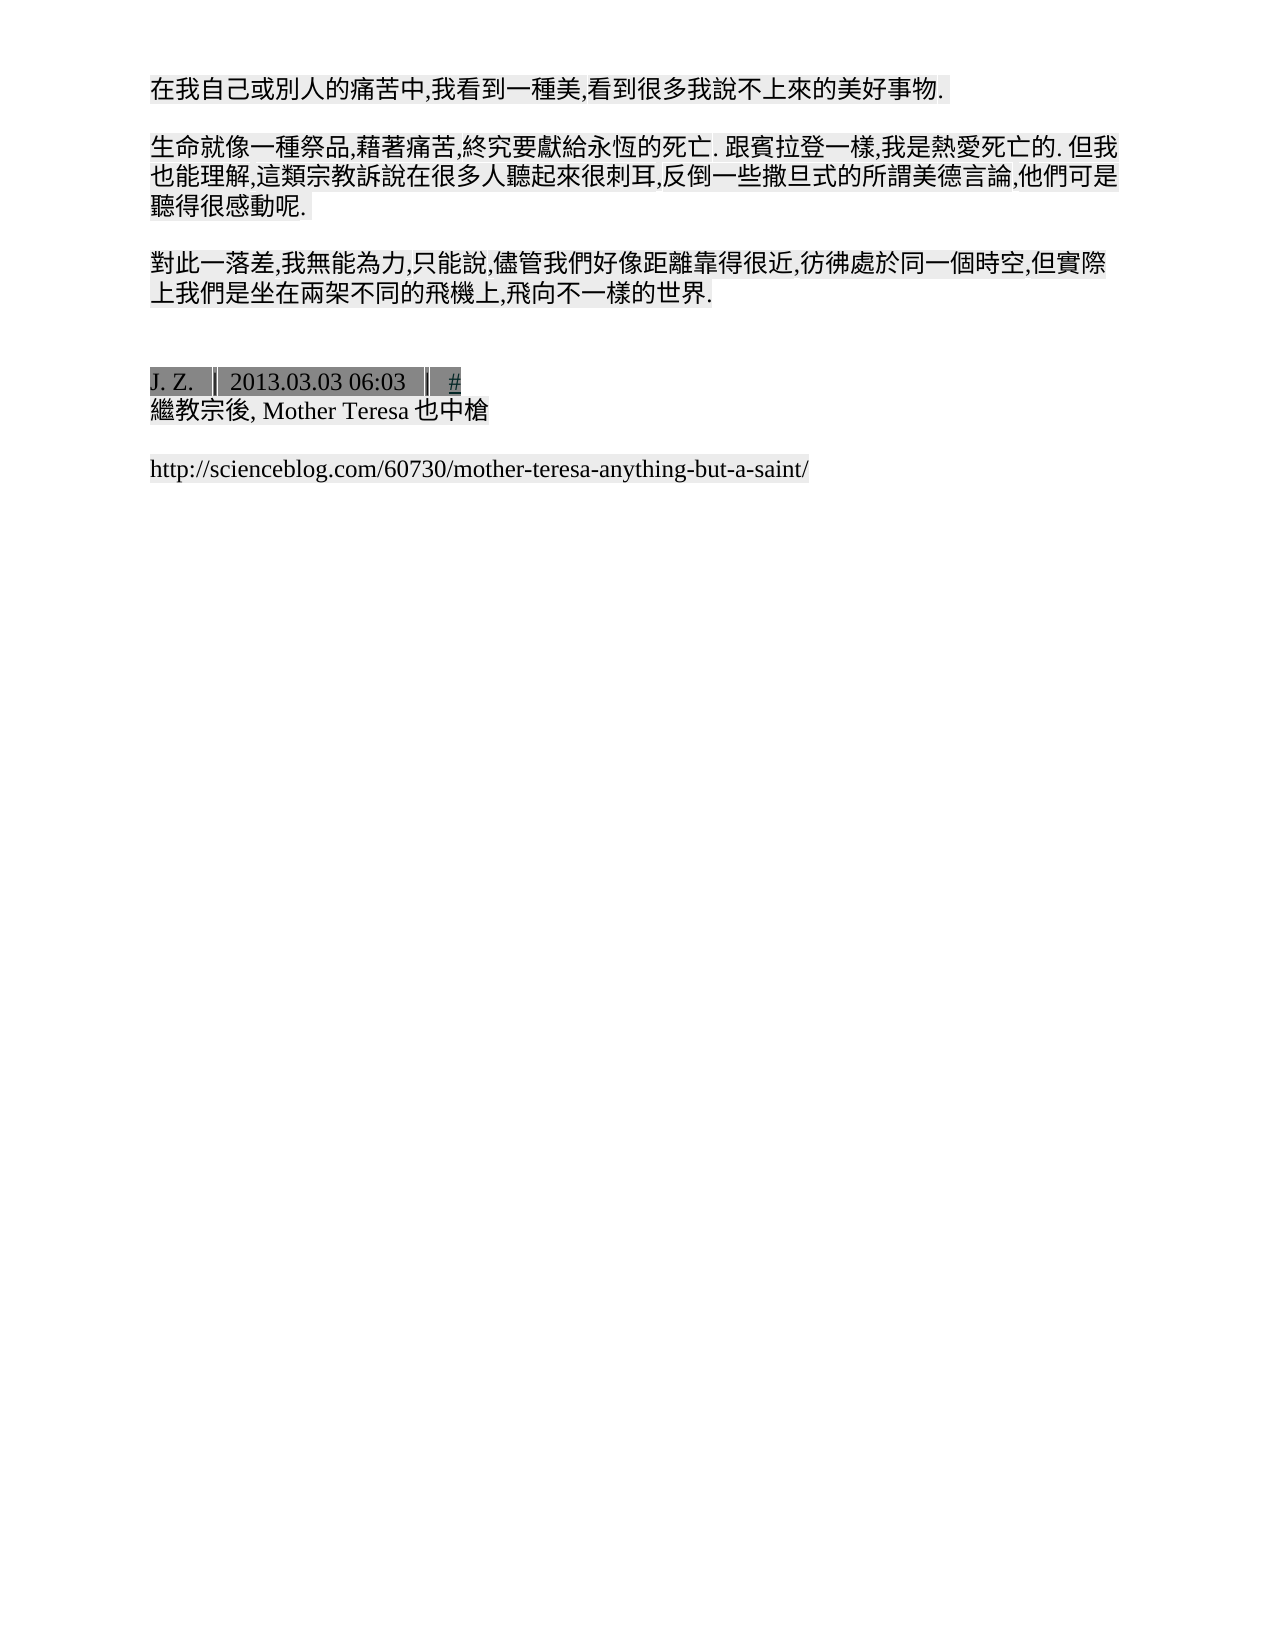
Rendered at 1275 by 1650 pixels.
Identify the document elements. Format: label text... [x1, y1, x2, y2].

text 繼教宗後, Mother Teresa也中槍 http://scienceblog.com/60730/mother-teresa-anything-but-a-saint/ [150, 396, 1125, 483]
text J. Z. | 2013.03.03 06:03 | # [150, 367, 1125, 396]
text 講到宗教,維根斯坦說: 相信者與不信者儘管表面上好像處於同一個時空,但事實上他們卻分別坐在兩架不同的飛機上,將去到不同的目的地. 其實不僅宗教,任何有關美學的東西都一樣,爾之美食,我之毒鴆. 對你來說很美的東西,對我來說很可能醜到爆,反之亦然. 就像你提到的這文章所引用的德蕾莎的話,在我看來非常動人,但是在你或在那些(在我看來相當低智能的)所謂研究者看來卻似乎好像逮到什麼小辮子似的. 在客觀意義上,我沒法斷言我的美感絕對正確,因為美本來就是絕對主觀故無對錯可言. 但如果有人讀到德蕾莎那段話而不覺得感動反倒覺得生氣或覺得很開心,以為逮到聖徒的什麼小辮子,那我可以斷言,我跟他顯然是坐在兩架不同的飛機上,將會去到完全不一樣的目的地. 德蕾莎那段話如下: "There is something beautiful in seeing the poor accept their lot, to suffer it like Christ’s Passion. The world gains much from their suffering." 翻成中文大約就是: "在窮人接受其命運的痛苦掙扎中,有著一種美,宛如耶穌一般的熱情,世界將會在他們的痛苦中獲得重大益處." 我記得西方媒體曾批評賓拉登講的一句話,藉以指控其恐怖魔王的本性. 賓拉登是這麼說的: "我們和美國人的最大差別就在於我們熱愛死亡,而美國人卻擁抱生命." 你不一定要同意賓拉登 "熱愛死亡" 的想法,但你無法否認這就是宗教.我不懂回教,但至少我所理解的基督教就是這樣.聖經顯然反覆教導我們一件事: 放棄世上的生命,唯有如此,方得永生. 無數具有強烈宗教心靈的哲學家例如維根斯坦也是一樣 "熱愛死亡",他說: "唯有死亡使生命獲得意義." 生命是屬人屬肉的,而死亡卻屬於神,一如有限屬於人,無限卻屬上帝. 我不是要傳教,也不是要勸大家熱愛死亡或接受病痛的摧殘,而是說,你要打擊一個東西,就應打擊其弱點或致命傷,而不是打擊其優點或打擊它最美麗的地方,就好像你若要打擊科學,那就用力去打擊其所謂科學理性的非理性本質,而不是反倒指出其精緻理性的深刻成份,那樣一種打擊不是很智障嗎? 同樣地,我們要打擊一種宗教或一個教徒,當然是打擊其缺乏宗教性之處,而不是打擊其宗教意識之深沉. 那不像打擊,反倒像一種恭維了. 這樣一種打擊,只能說打擊者的IQ令人感到驚訝,他究竟是在表揚還是在打擊啊? 德蕾莎那段話我深有同感,事實上,要不是有著這樣那樣一些人或動物承受著各式各樣的痛苦,我想我也不會把自己也給送上命運的斷頭台. 最近病得很厲害,恐怕不久於人世.在極度病痛之餘,前些日子寫了一篇很長的文章在這留言版上,像在寫遺書那樣,但因為害怕又招來一些針對個人的指指點點,所以我一寫完貼出後就馬上把它給刪了. 我那刪掉的文章揭露一個心願,但這心願已毀,做不到了;我那文章所要講的,恰恰就是德蕾莎所講的. 我不知道自己對世人能有什麼益處,因此從年輕時就有一個妄想式的心願,我希望此生能做到不使用止痛藥,而且越痛越好,因為我彷彿覺得這世上的疼痛或痛苦有著一定的容量,只要有人多承擔了一分,世上的疼痛或痛苦就少一分. 我不在乎把世上所有疼痛全攬到自己身上. 因此,我是幾乎絕對不用止痛藥的,至少不會主動尋求解除疼痛,一直到最近實在痛到爆,忍耐了幾個月,忍不住了,於是四處尋求止痛解藥. 這讓我感到一種可悲與挫折感,生命這麼微小,疼痛或痛苦卻如此巨大,而且,像我這樣一個根本絲毫不值得關注的人,卻因為忍受不了疼痛竟而關注起自己的病痛來了. 這事帶有一種卑鄙,但我卻忍不住想要去做,想要把疼痛消除. 德蕾莎並沒有說她要製造別人的痛苦,她又不是虐待狂,她的意思是: 在受苦者這樣一些無辜的痛苦中,我們彷彿能見到耶穌受難的容顏. 難道你不曾有這樣的感受,一些小孩也好大人也罷,或是一些街角流浪挨餓受凍的貓狗,我們之所以今天還會弄這樣一個網站,做這樣那樣一些事,寫這樣那樣一些文字,成為這樣那樣一個人,難道不是因為受到這些受苦生命的感動與啟發? 難道我們只是喜歡談論什麼國際關係或什麼普世價值或喜歡附庸風雅談什麼藝術? 如果可能的話,我個人是不想要再有更多的疼痛或痛苦了,因為我已承受不住.但我無法否認,在我自己或別人的痛苦中,我看到一種美,看到很多我說不上來的美好事物. 生命就像一種祭品,藉著痛苦,終究要獻給永恆的死亡. 跟賓拉登一樣,我是熱愛死亡的. 但我也能理解,這類宗教訴說在很多人聽起來很刺耳,反倒一些撒旦式的所謂美德言論,他們可是聽得很感動呢. 對此一落差,我無能為力,只能說,儘管我們好像距離靠得很近,彷彿處於同一個時空,但實際上我們是坐在兩架不同的飛機上,飛向不一樣的世界. [150, 75, 1125, 308]
